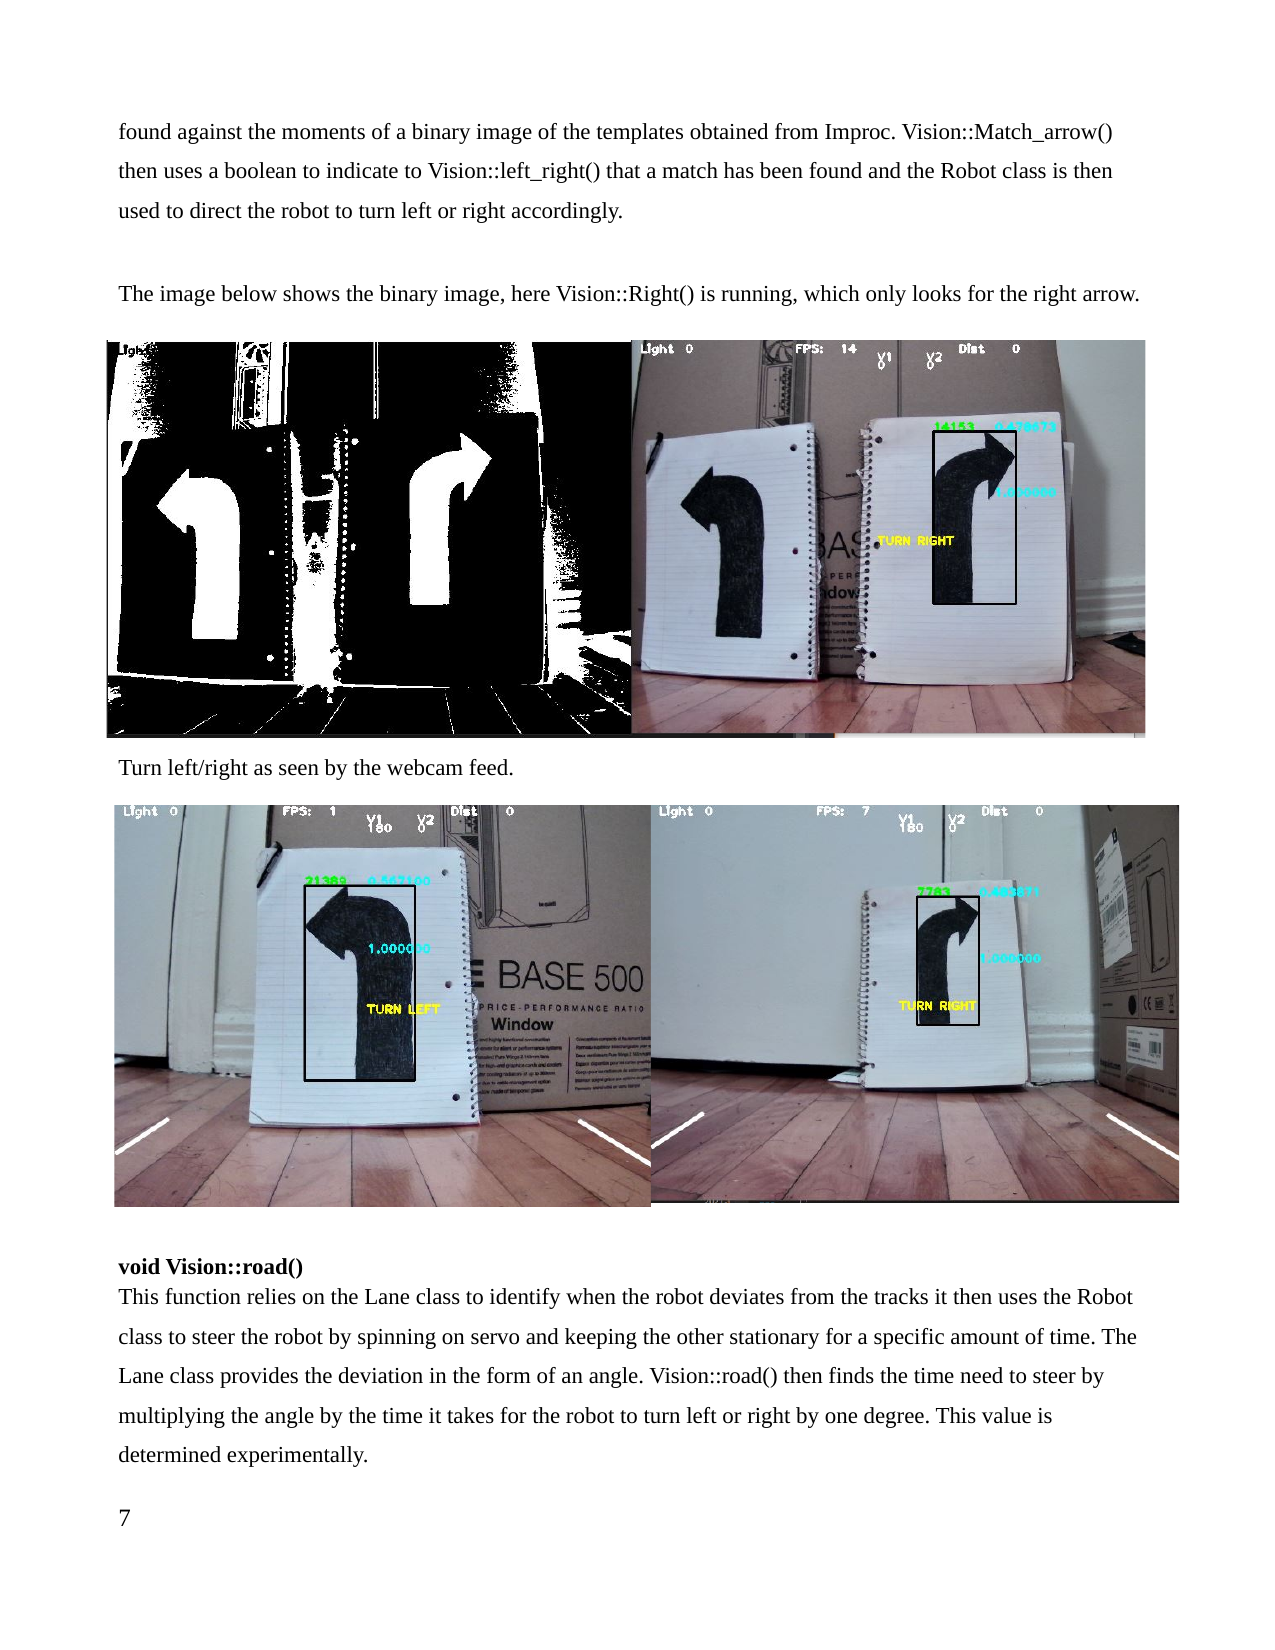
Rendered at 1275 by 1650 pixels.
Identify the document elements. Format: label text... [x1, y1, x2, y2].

picture [114, 805, 1180, 1207]
text void Vision::road() [118, 1253, 1157, 1279]
text The image below shows the binary image, here Vision::Right() is running, which only looks for the right arrow. [118, 280, 1157, 306]
text found against the moments of a binary image of the templates obtained from Improc. Vision::Match_arrow() then uses a boolean to indicate to Vision::left_right() that a match has been found and the Robot class is then used to direct the robot to turn left or right accordingly. [118, 118, 1157, 223]
text Turn left/right as seen by the webcam feed. [118, 319, 1157, 781]
text This function relies on the Lane class to identify when the robot deviates from the tracks it then uses the Robot class to steer the robot by spinning on servo and keeping the other stationary for a specific amount of time. The Lane class provides the deviation in the form of an angle. Vision::road() then finds the time need to steer by multiplying the angle by the time it takes for the robot to turn left or right by one degree. This value is determined experimentally. [118, 1283, 1157, 1468]
picture [106, 340, 1146, 738]
